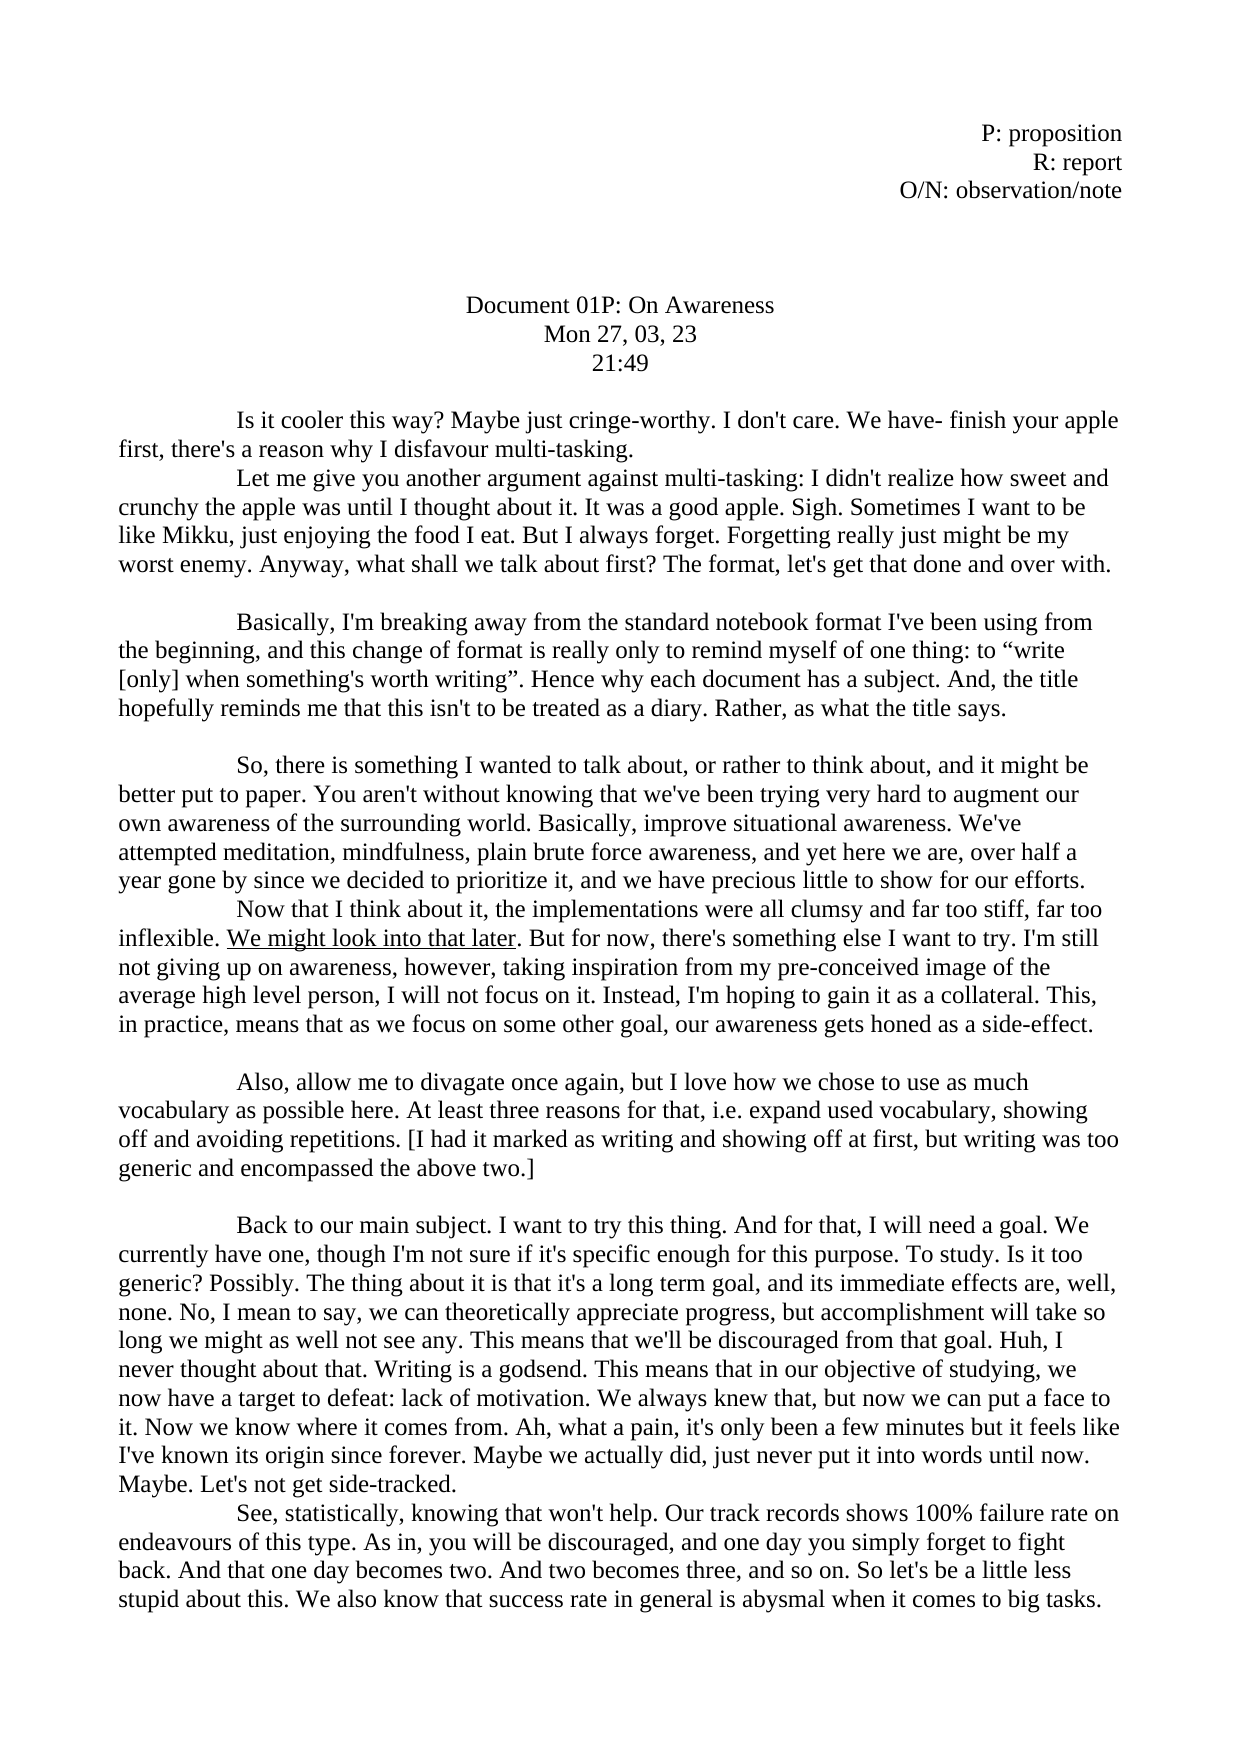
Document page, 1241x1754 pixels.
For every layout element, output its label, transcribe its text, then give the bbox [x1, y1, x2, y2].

text R: report [118, 147, 1122, 176]
text Let me give you another argument against multi-tasking: I didn't realize how sweet and crunchy the apple was until I thought about it. It was a good apple. Sigh. Sometimes I want to be like Mikku, just enjoying the food I eat. But I always forget. Forgetting really just might be my worst enemy. Anyway, what shall we talk about first? The format, let's get that done and over with. [118, 463, 1122, 578]
text Back to our main subject. I want to try this thing. And for that, I will need a goal. We currently have one, though I'm not sure if it's specific enough for this purpose. To study. Is it too generic? Possibly. The thing about it is that it's a long term goal, and its immediate effects are, well, none. No, I mean to say, we can theoretically appreciate progress, but accomplishment will take so long we might as well not see any. This means that we'll be discouraged from that goal. Huh, I never thought about that. Writing is a godsend. This means that in our objective of studying, we now have a target to defeat: lack of motivation. We always knew that, but now we can put a face to it. Now we know where it comes from. Ah, what a pain, it's only been a few minutes but it feels like I've known its origin since forever. Maybe we actually did, just never put it into words until now. Maybe. Let's not get side-tracked. [118, 1211, 1122, 1498]
text Mon 27, 03, 23 [118, 319, 1122, 348]
text O/N: observation/note [118, 176, 1122, 204]
text Now that I think about it, the implementations were all clumsy and far too stiff, far too inflexible. We might look into that later. But for now, there's something else I want to try. I'm still not giving up on awareness, however, taking inspiration from my pre-conceived image of the average high level person, I will not focus on it. Instead, I'm hoping to gain it as a collateral. This, in practice, means that as we focus on some other goal, our awareness gets honed as a side-effect. [118, 894, 1122, 1038]
text Basically, I'm breaking away from the standard notebook format I've been using from the beginning, and this change of format is really only to remind myself of one thing: to “write [only] when something's worth writing”. Hence why each document has a subject. And, the title hopefully reminds me that this isn't to be treated as a diary. Rather, as what the title says. [118, 607, 1122, 722]
text 21:49 [118, 348, 1122, 377]
text Is it cooler this way? Maybe just cringe-worthy. I don't care. We have- finish your apple first, there's a reason why I disfavour multi-tasking. [118, 406, 1122, 463]
text See, statistically, knowing that won't help. Our track records shows 100% failure rate on endeavours of this type. As in, you will be discouraged, and one day you simply forget to fight back. And that one day becomes two. And two becomes three, and so on. So let's be a little less stupid about this. We also know that success rate in general is abysmal when it comes to big tasks. [118, 1498, 1122, 1613]
text P: proposition [118, 118, 1122, 147]
text Also, allow me to divagate once again, but I love how we chose to use as much vocabulary as possible here. At least three reasons for that, i.e. expand used vocabulary, showing off and avoiding repetitions. [I had it marked as writing and showing off at first, but writing was too generic and encompassed the above two.] [118, 1067, 1122, 1182]
text Document 01P: On Awareness [118, 291, 1122, 319]
text So, there is something I wanted to talk about, or rather to think about, and it might be better put to paper. You aren't without knowing that we've been trying very hard to augment our own awareness of the surrounding world. Basically, improve situational awareness. We've attempted meditation, mindfulness, plain brute force awareness, and yet here we are, over half a year gone by since we decided to prioritize it, and we have precious little to show for our efforts. [118, 751, 1122, 894]
